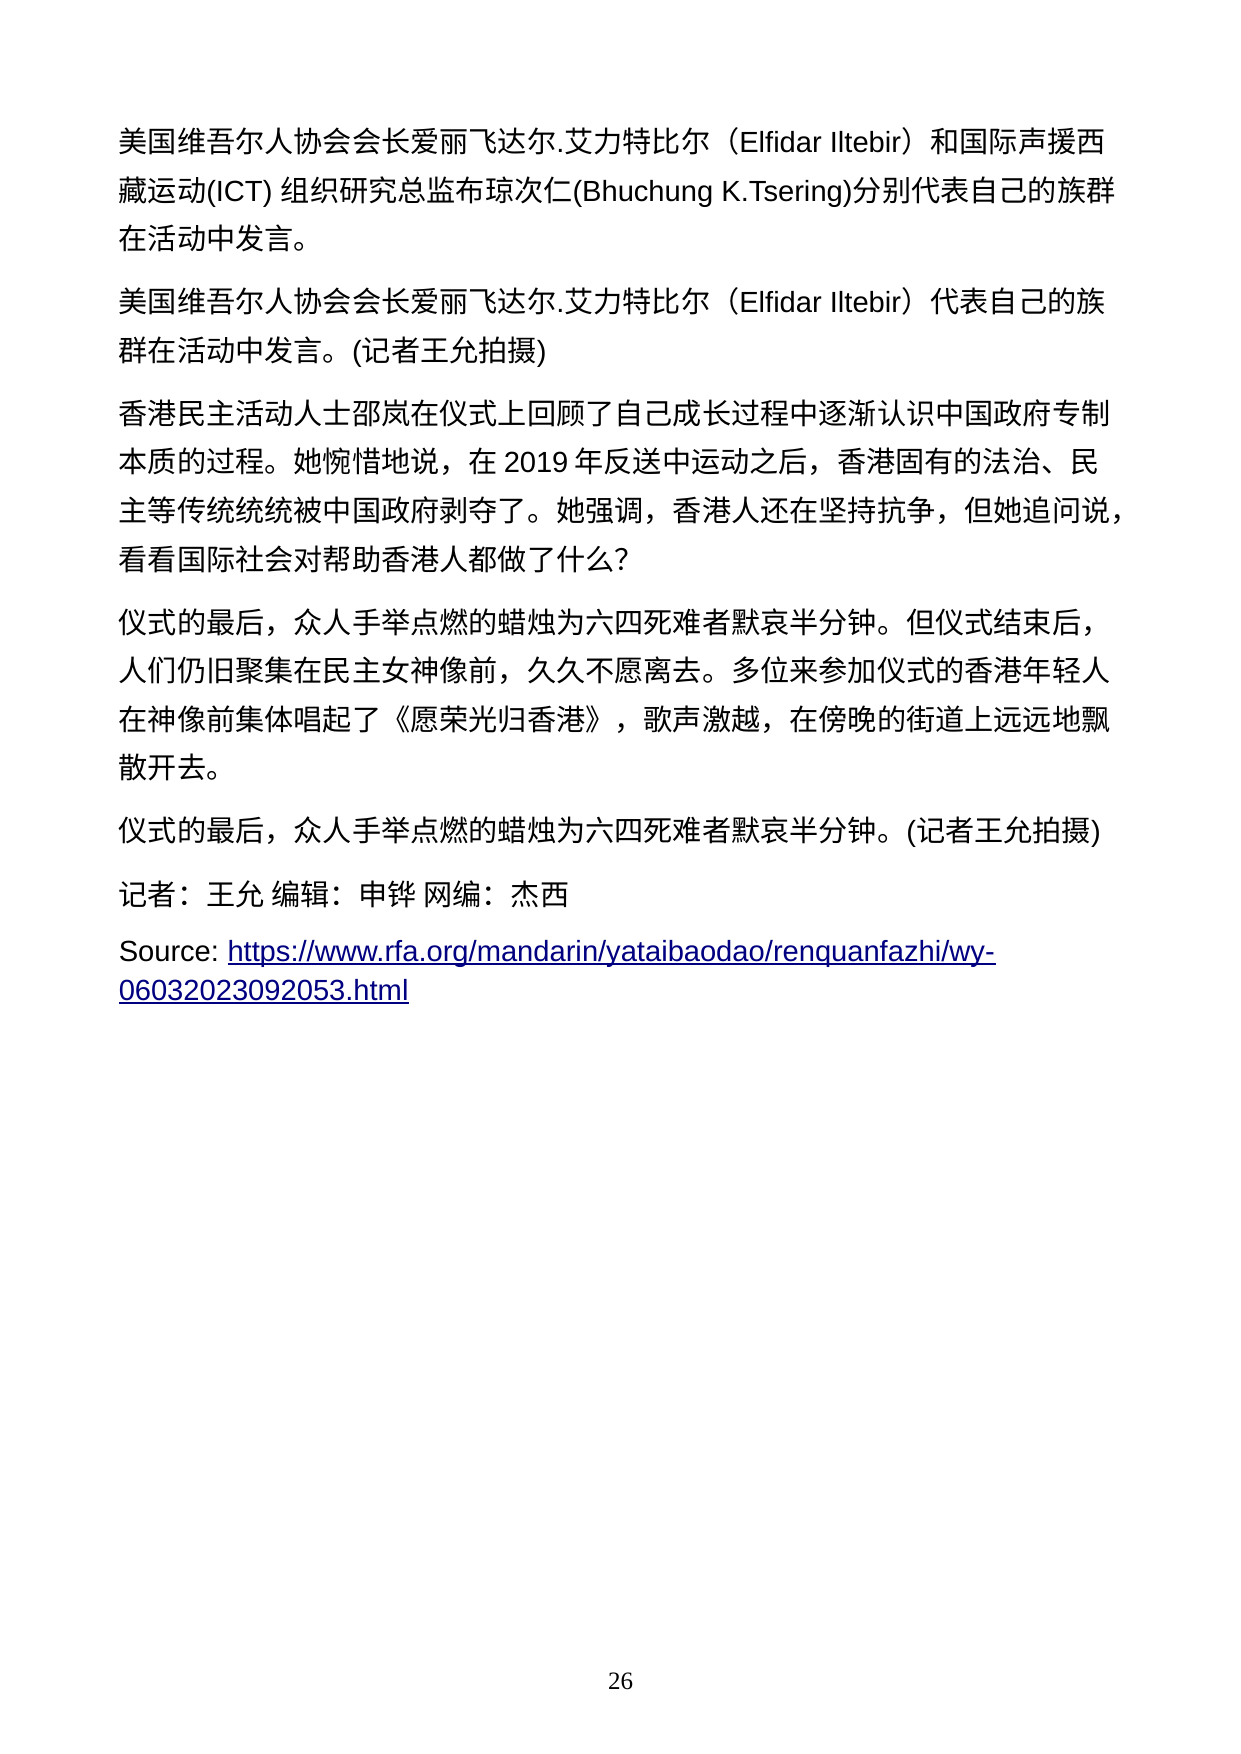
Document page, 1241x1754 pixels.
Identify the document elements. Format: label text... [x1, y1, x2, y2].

text 美国维吾尔人协会会长爱丽飞达尔.艾力特比尔（Elfidar Iltebir）和国际声援西藏运动(ICT) 组织研究总监布琼次仁(Bhuchung K.Tsering)分别代表自己的族群在活动中发言。 [118, 118, 1122, 258]
text Source: https://www.rfa.org/mandarin/yataibaodao/renquanfazhi/wy-06032023092053.html [118, 934, 1122, 1006]
text 记者：王允 编辑：申铧 网编：杰西 [118, 871, 1122, 913]
text 仪式的最后，众人手举点燃的蜡烛为六四死难者默哀半分钟。但仪式结束后，人们仍旧聚集在民主女神像前，久久不愿离去。多位来参加仪式的香港年轻人在神像前集体唱起了《愿荣光归香港》，歌声激越，在傍晚的街道上远远地飘散开去。 [118, 599, 1122, 787]
text 仪式的最后，众人手举点燃的蜡烛为六四死难者默哀半分钟。(记者王允拍摄) [118, 808, 1122, 850]
text 美国维吾尔人协会会长爱丽飞达尔.艾力特比尔（Elfidar Iltebir）代表自己的族群在活动中发言。(记者王允拍摄) [118, 279, 1122, 369]
text 香港民主活动人士邵岚在仪式上回顾了自己成长过程中逐渐认识中国政府专制本质的过程。她惋惜地说，在2019年反送中运动之后，香港固有的法治、民主等传统统统被中国政府剥夺了。她强调，香港人还在坚持抗争，但她追问说，看看国际社会对帮助香港人都做了什么？ [118, 390, 1122, 578]
